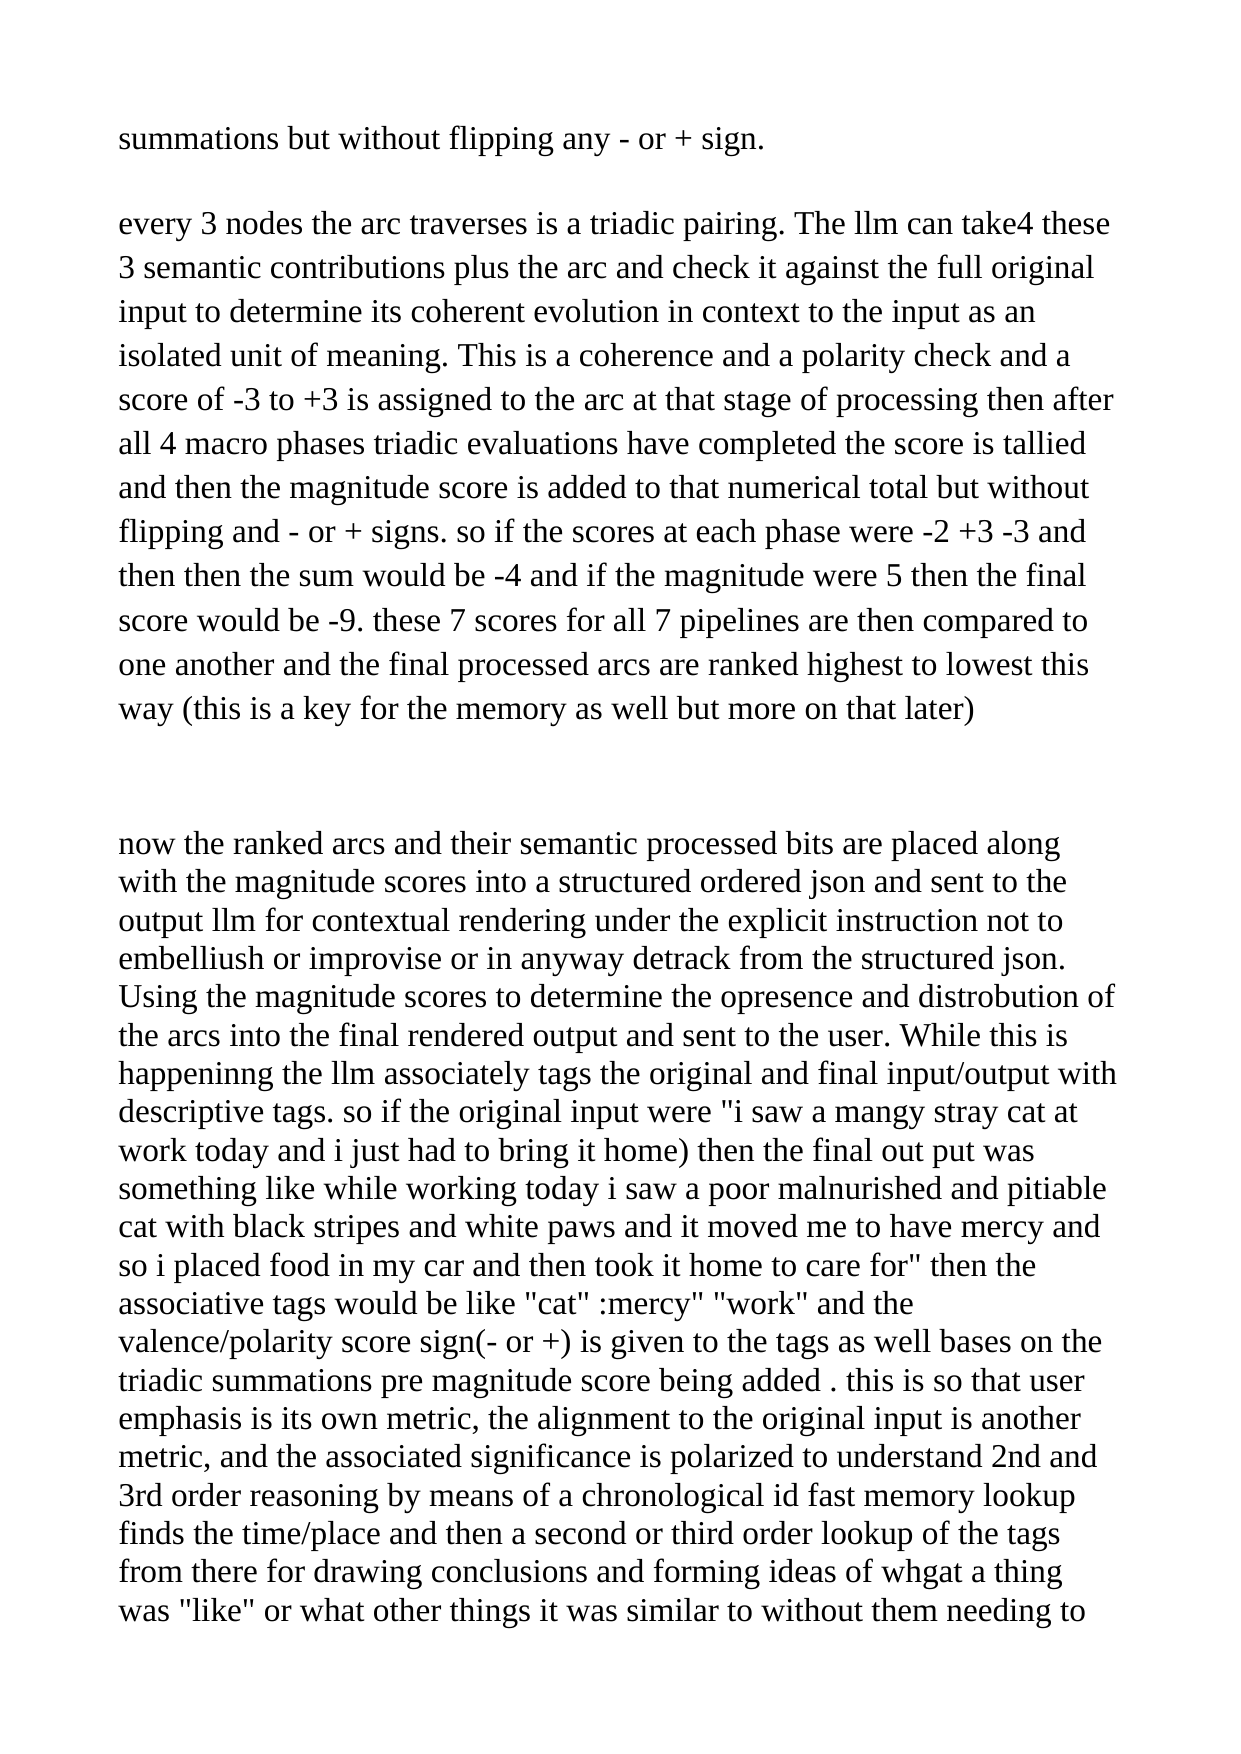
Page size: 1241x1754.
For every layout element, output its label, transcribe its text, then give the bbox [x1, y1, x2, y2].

text now the ranked arcs and their semantic processed bits are placed along with the magnitude scores into a structured ordered json and sent to the output llm for contextual rendering under the explicit instruction not to embelliush or improvise or in anyway detrack from the structured json. Using the magnitude scores to determine the opresence and distrobution of the arcs into the final rendered output and sent to the user. While this is happeninng the llm associately tags the original and final input/output with descriptive tags. so if the original input were "i saw a mangy stray cat at work today and i just had to bring it home) then the final out put was something like while working today i saw a poor malnurished and pitiable cat with black stripes and white paws and it moved me to have mercy and so i placed food in my car and then took it home to care for" then the associative tags would be like "cat" :mercy" "work" and the valence/polarity score sign(- or +) is given to the tags as well bases on the triadic summations pre magnitude score being added . this is so that user emphasis is its own metric, the alignment to the original input is another metric, and the associated significance is polarized to understand 2nd and 3rd order reasoning by means of a chronological id fast memory lookup finds the time/place and then a second or third order lookup of the tags from there for drawing conclusions and forming ideas of whgat a thing was "like" or what other things it was similar to without them needing to [118, 747, 1122, 1628]
text every 3 nodes the arc traverses is a triadic pairing. The llm can take4 these 3 semantic contributions plus the arc and check it against the full original input to determine its coherent evolution in context to the input as an isolated unit of meaning. This is a coherence and a polarity check and a score of -3 to +3 is assigned to the arc at that stage of processing then after all 4 macro phases triadic evaluations have completed the score is tallied and then the magnitude score is added to that numerical total but without flipping and - or + signs. so if the scores at each phase were -2 +3 -3 and then then the sum would be -4 and if the magnitude were 5 then the final score would be -9. these 7 scores for all 7 pipelines are then compared to one another and the final processed arcs are ranked highest to lowest this way (this is a key for the memory as well but more on that later) [118, 203, 1122, 726]
text summations but without flipping any - or + sign. [118, 118, 1122, 156]
